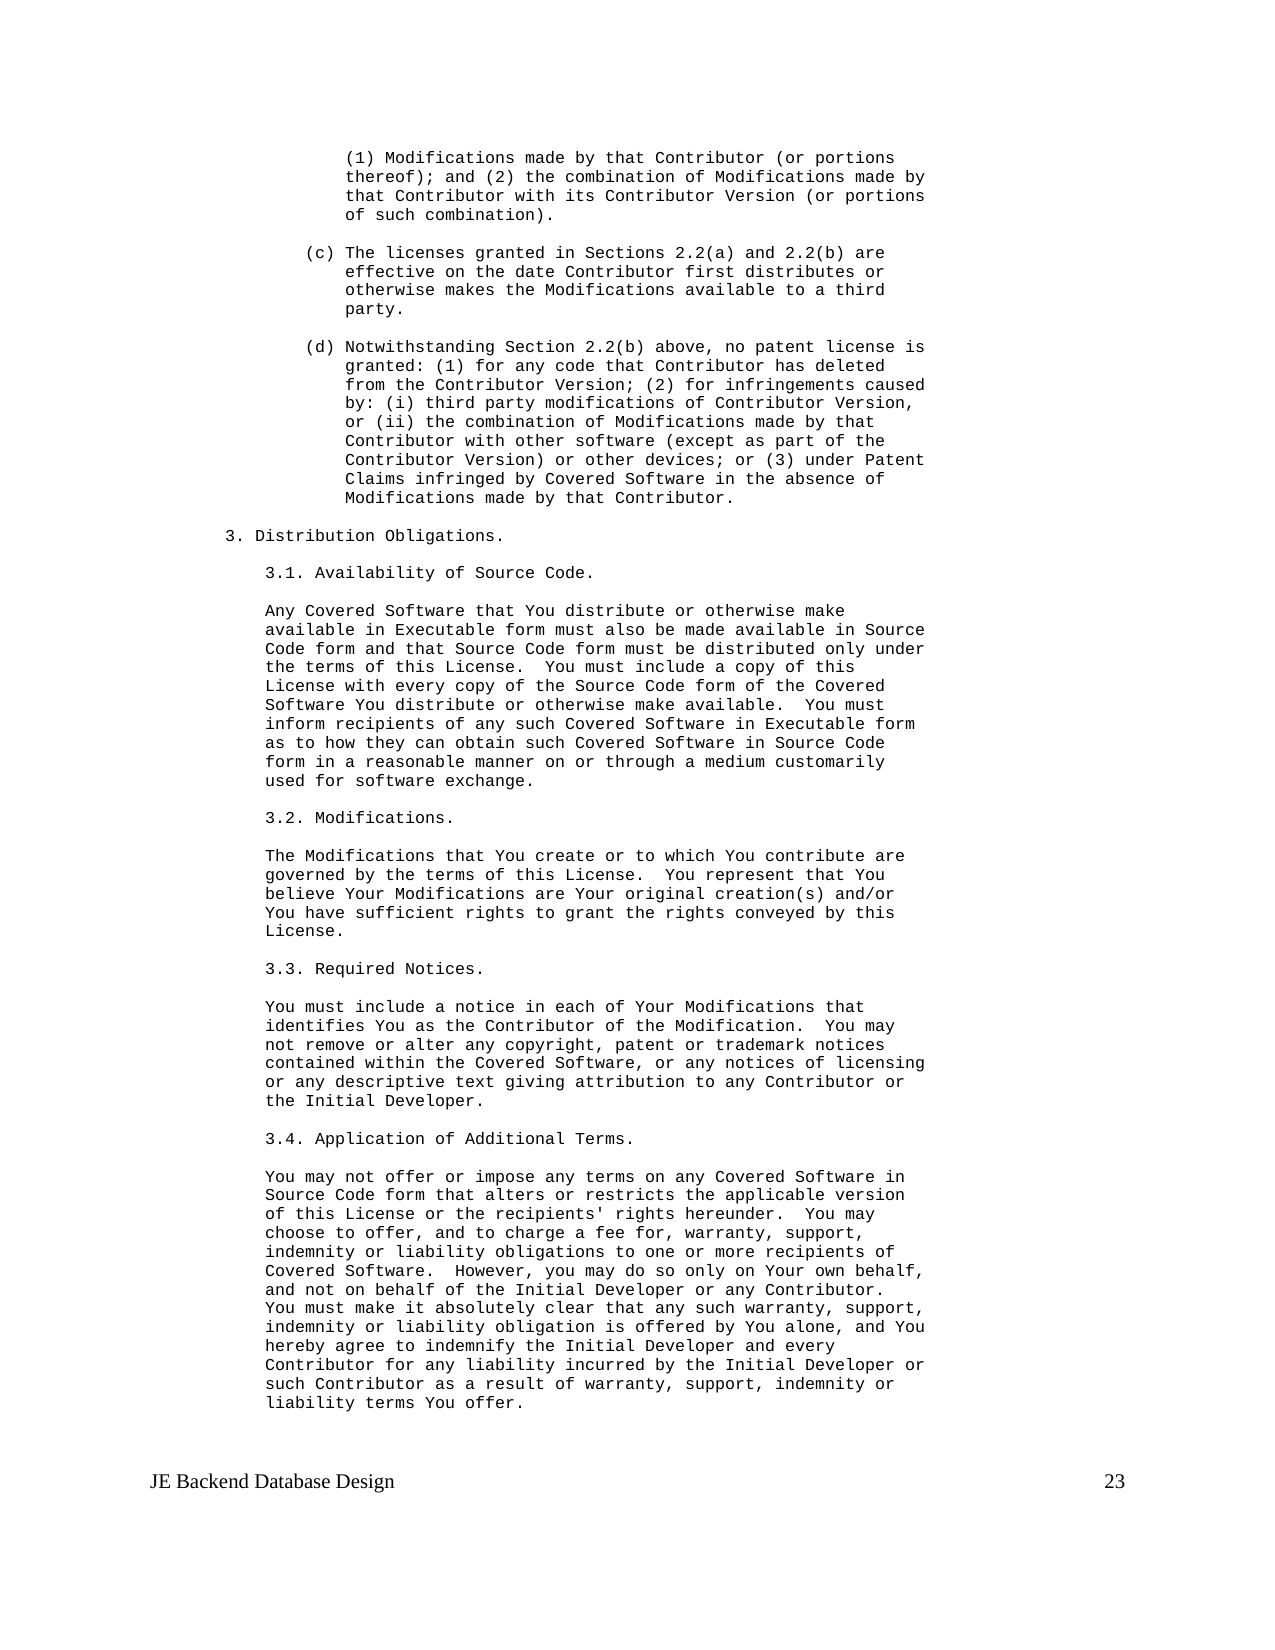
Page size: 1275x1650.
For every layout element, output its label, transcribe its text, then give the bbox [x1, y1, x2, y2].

text of this License or the recipients' rights hereunder. You may [225, 1206, 1125, 1225]
text Modifications made by that Contributor. [225, 489, 1125, 508]
text Code form and that Source Code form must be distributed only under [225, 640, 1125, 659]
text You have sufficient rights to grant the rights conveyed by this [225, 904, 1125, 923]
text from the Contributor Version; (2) for infringements caused [225, 376, 1125, 395]
text the Initial Developer. [225, 1093, 1125, 1112]
text as to how they can obtain such Covered Software in Source Code [225, 734, 1125, 753]
text indemnity or liability obligations to one or more recipients of [225, 1243, 1125, 1262]
text 3.3. Required Notices. [225, 961, 1125, 979]
text (d) Notwithstanding Section 2.2(b) above, no patent license is [225, 338, 1125, 357]
text Source Code form that alters or restricts the applicable version [225, 1187, 1125, 1206]
text Contributor for any liability incurred by the Initial Developer or [225, 1357, 1125, 1376]
text effective on the date Contributor first distributes or [225, 263, 1125, 282]
text that Contributor with its Contributor Version (or portions [225, 188, 1125, 207]
text contained within the Covered Software, or any notices of licensing [225, 1055, 1125, 1074]
text (c) The licenses granted in Sections 2.2(a) and 2.2(b) are [225, 244, 1125, 263]
text 3. Distribution Obligations. [225, 527, 1125, 546]
text You must include a notice in each of Your Modifications that [225, 998, 1125, 1017]
text identifies You as the Contributor of the Modification. You may [225, 1017, 1125, 1036]
text used for software exchange. [225, 772, 1125, 791]
text Any Covered Software that You distribute or otherwise make [225, 602, 1125, 621]
text Covered Software. However, you may do so only on Your own behalf, [225, 1262, 1125, 1281]
text otherwise makes the Modifications available to a third [225, 282, 1125, 301]
text governed by the terms of this License. You represent that You [225, 866, 1125, 885]
text License with every copy of the Source Code form of the Covered [225, 678, 1125, 697]
text of such combination). [225, 207, 1125, 225]
text indemnity or liability obligation is offered by You alone, and You [225, 1319, 1125, 1338]
text and not on behalf of the Initial Developer or any Contributor. [225, 1281, 1125, 1300]
text Contributor Version) or other devices; or (3) under Patent [225, 452, 1125, 471]
text by: (i) third party modifications of Contributor Version, [225, 395, 1125, 414]
text (1) Modifications made by that Contributor (or portions [225, 150, 1125, 169]
text The Modifications that You create or to which You contribute are [225, 848, 1125, 866]
text Contributor with other software (except as part of the [225, 433, 1125, 452]
text Software You distribute or otherwise make available. You must [225, 697, 1125, 716]
text Claims infringed by Covered Software in the absence of [225, 471, 1125, 489]
text granted: (1) for any code that Contributor has deleted [225, 357, 1125, 376]
text 3.1. Availability of Source Code. [225, 565, 1125, 584]
text not remove or alter any copyright, patent or trademark notices [225, 1036, 1125, 1055]
text inform recipients of any such Covered Software in Executable form [225, 716, 1125, 734]
text 3.4. Application of Additional Terms. [225, 1130, 1125, 1149]
text You may not offer or impose any terms on any Covered Software in [225, 1168, 1125, 1187]
text party. [225, 301, 1125, 320]
text or (ii) the combination of Modifications made by that [225, 414, 1125, 433]
text liability terms You offer. [225, 1394, 1125, 1413]
text believe Your Modifications are Your original creation(s) and/or [225, 885, 1125, 904]
text hereby agree to indemnify the Initial Developer and every [225, 1338, 1125, 1357]
text such Contributor as a result of warranty, support, indemnity or [225, 1376, 1125, 1394]
text choose to offer, and to charge a fee for, warranty, support, [225, 1225, 1125, 1243]
text available in Executable form must also be made available in Source [225, 621, 1125, 640]
text You must make it absolutely clear that any such warranty, support, [225, 1300, 1125, 1319]
text form in a reasonable manner on or through a medium customarily [225, 753, 1125, 772]
text thereof); and (2) the combination of Modifications made by [225, 169, 1125, 188]
text License. [225, 923, 1125, 942]
text or any descriptive text giving attribution to any Contributor or [225, 1074, 1125, 1093]
text the terms of this License. You must include a copy of this [225, 659, 1125, 678]
text 3.2. Modifications. [225, 810, 1125, 829]
